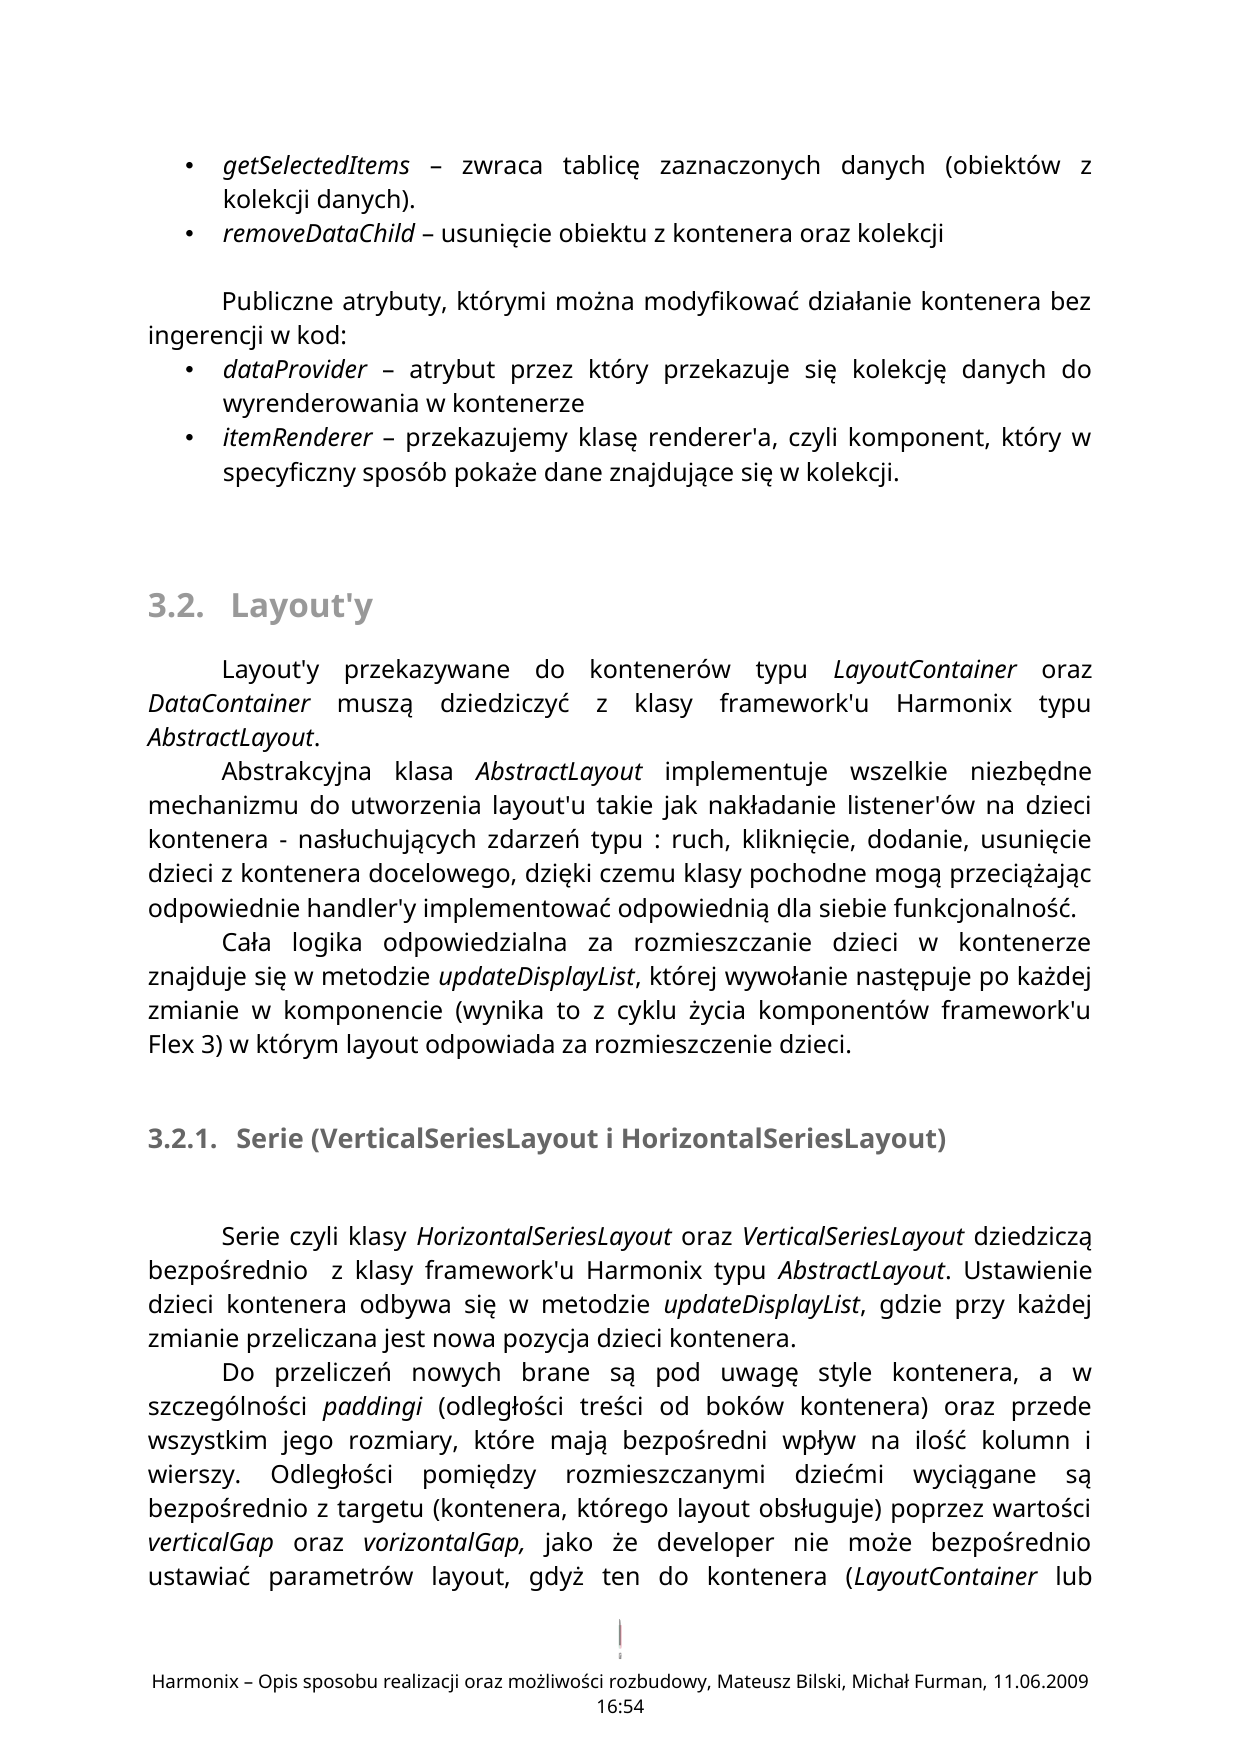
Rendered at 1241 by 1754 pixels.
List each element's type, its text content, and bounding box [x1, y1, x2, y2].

picture [618, 1618, 622, 1660]
text Abstrakcyjna klasa AbstractLayout implementuje wszelkie niezbędne mechanizmu do utworzenia layout'u takie jak nakładanie listener'ów na dzieci kontenera - nasłuchujących zdarzeń typu : ruch, kliknięcie, dodanie, usunięcie dzieci z kontenera docelowego, dzięki czemu klasy pochodne mogą przeciążając odpowiednie handler'y implementować odpowiednią dla siebie funkcjonalność. [148, 754, 1092, 924]
list itemRenderer – przekazujemy klasę renderer'a, czyli komponent, który w specyficzny sposób pokaże dane znajdujące się w kolekcji. [185, 420, 1092, 488]
text Serie czyli klasy HorizontalSeriesLayout oraz VerticalSeriesLayout dziedziczą bezpośrednio z klasy framework'u Harmonix typu AbstractLayout. Ustawienie dzieci kontenera odbywa się w metodzie updateDisplayList, gdzie przy każdej zmianie przeliczana jest nowa pozycja dzieci kontenera. [148, 1218, 1092, 1354]
text Publiczne atrybuty, którymi można modyfikować działanie kontenera bez ingerencji w kod: [148, 284, 1092, 352]
text Do przeliczeń nowych brane są pod uwagę style kontenera, a w szczególności paddingi (odległości treści od boków kontenera) oraz przede wszystkim jego rozmiary, które mają bezpośredni wpływ na ilość kolumn i wierszy. Odległości pomiędzy rozmieszczanymi dziećmi wyciągane są bezpośrednio z targetu (kontenera, którego layout obsługuje) poprzez wartości verticalGap oraz vorizontalGap, jako że developer nie może bezpośrednio ustawiać parametrów layout, gdyż ten do kontenera (LayoutContainer lub [148, 1354, 1092, 1593]
list removeDataChild – usunięcie obiektu z kontenera oraz kolekcji [185, 216, 1092, 250]
list dataProvider – atrybut przez który przekazuje się kolekcję danych do wyrenderowania w kontenerze [185, 352, 1092, 420]
text Layout'y przekazywane do kontenerów typu LayoutContainer oraz DataContainer muszą dziedziczyć z klasy framework'u Harmonix typu AbstractLayout. [148, 652, 1092, 754]
subtitle Serie (VerticalSeriesLayout i HorizontalSeriesLayout) [148, 1119, 1092, 1156]
text Cała logika odpowiedzialna za rozmieszczanie dzieci w kontenerze znajduje się w metodzie updateDisplayList, której wywołanie następuje po każdej zmianie w komponencie (wynika to z cyklu życia komponentów framework'u Flex 3) w którym layout odpowiada za rozmieszczenie dzieci. [148, 924, 1092, 1061]
subtitle Layout'y [148, 581, 1092, 627]
list getSelectedItems – zwraca tablicę zaznaczonych danych (obiektów z kolekcji danych). [185, 148, 1092, 216]
